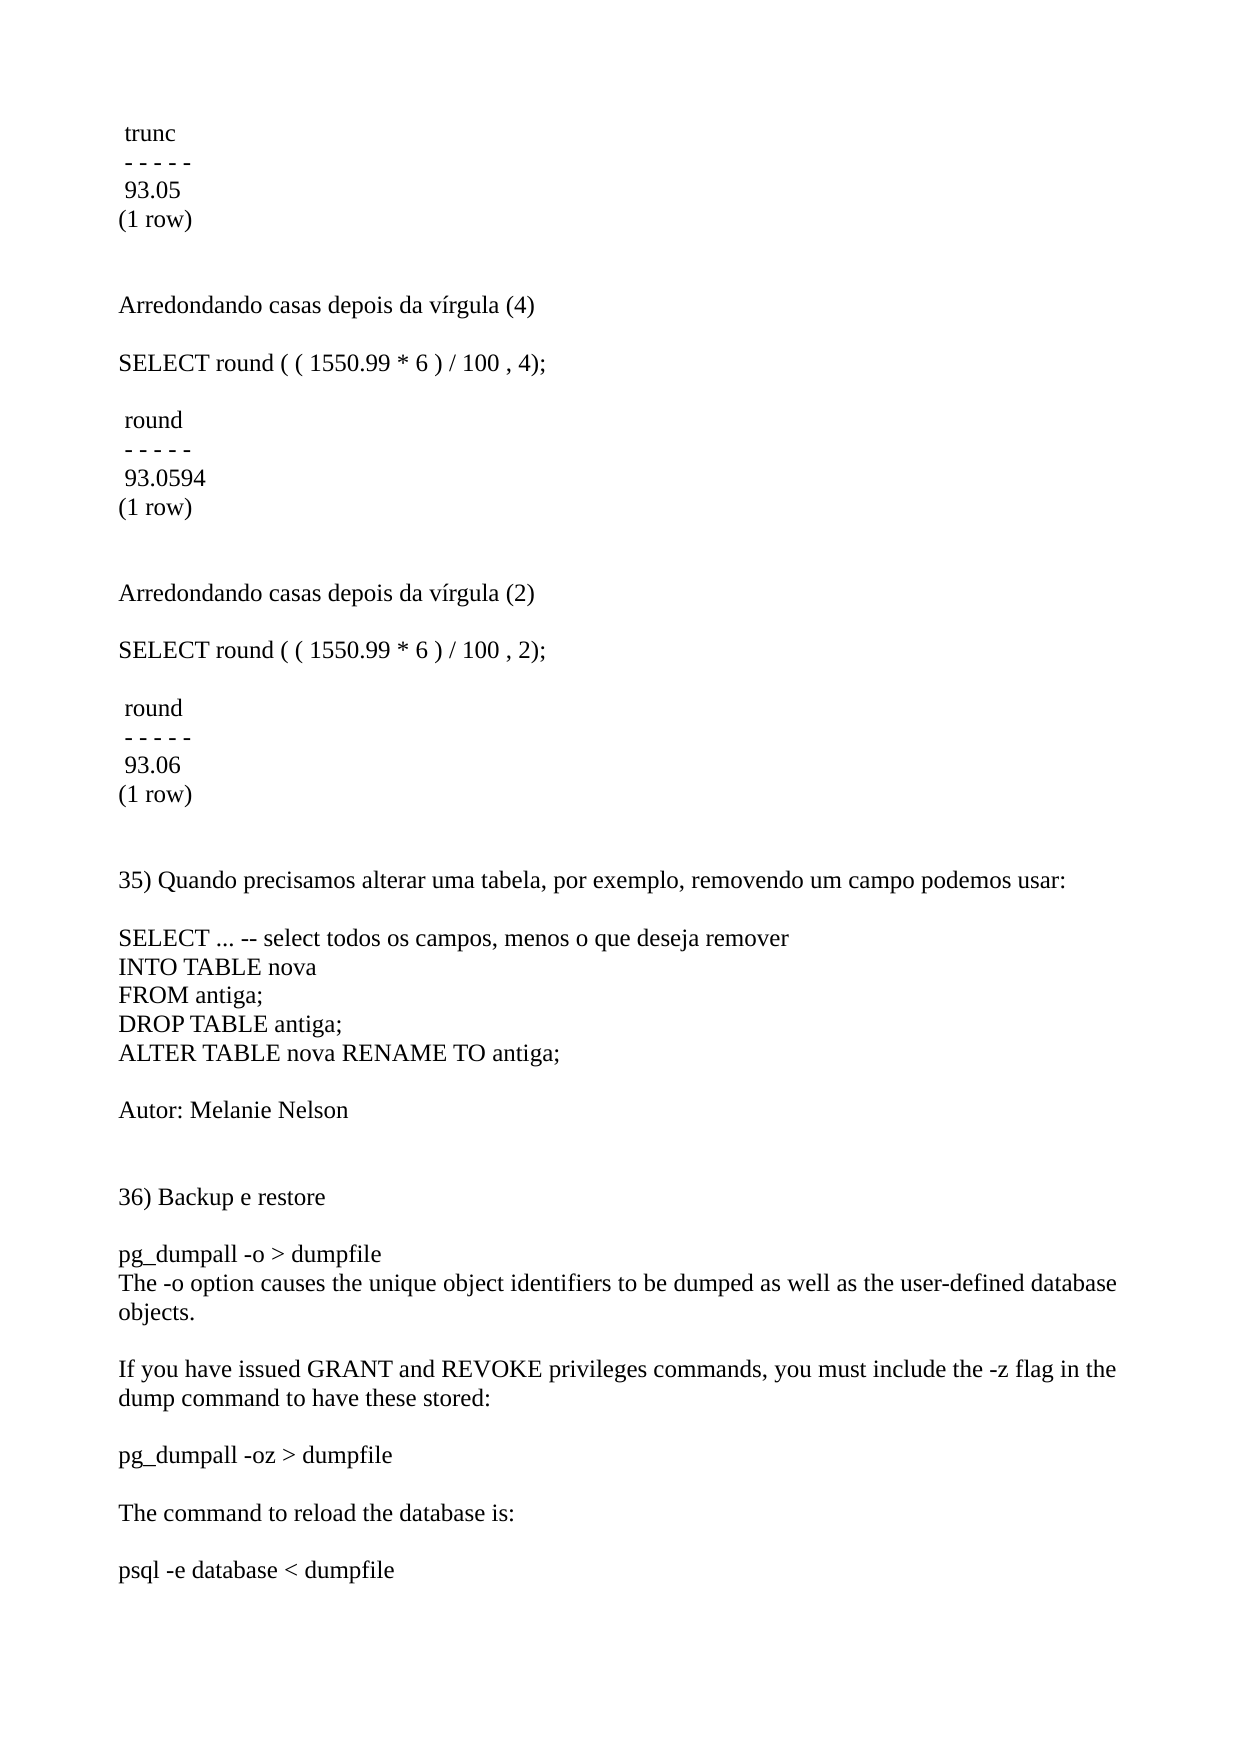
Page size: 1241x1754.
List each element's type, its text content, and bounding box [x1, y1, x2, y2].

text trunc - - - - - 93.05 (1 row) Arredondando casas depois da vírgula (4) SELECT round ( ( 1550.99 * 6 ) / 100 , 4); round - - - - - 93.0594 (1 row) Arredondando casas depois da vírgula (2) SELECT round ( ( 1550.99 * 6 ) / 100 , 2); round - - - - - 93.06 (1 row) 35) Quando precisamos alterar uma tabela, por exemplo, removendo um campo podemos usar: SELECT ... -- select todos os campos, menos o que deseja remover INTO TABLE nova FROM antiga; DROP TABLE antiga; ALTER TABLE nova RENAME TO antiga; Autor: Melanie Nelson 36) Backup e restore pg_dumpall -o > dumpfile The -o option causes the unique object identifiers to be dumped as well as the user-defined database objects. If you have issued GRANT and REVOKE privileges commands, you must include the -z flag in the dump command to have these stored: pg_dumpall -oz > dumpfile The command to reload the database is: psql -e database < dumpfile [118, 118, 1122, 1613]
